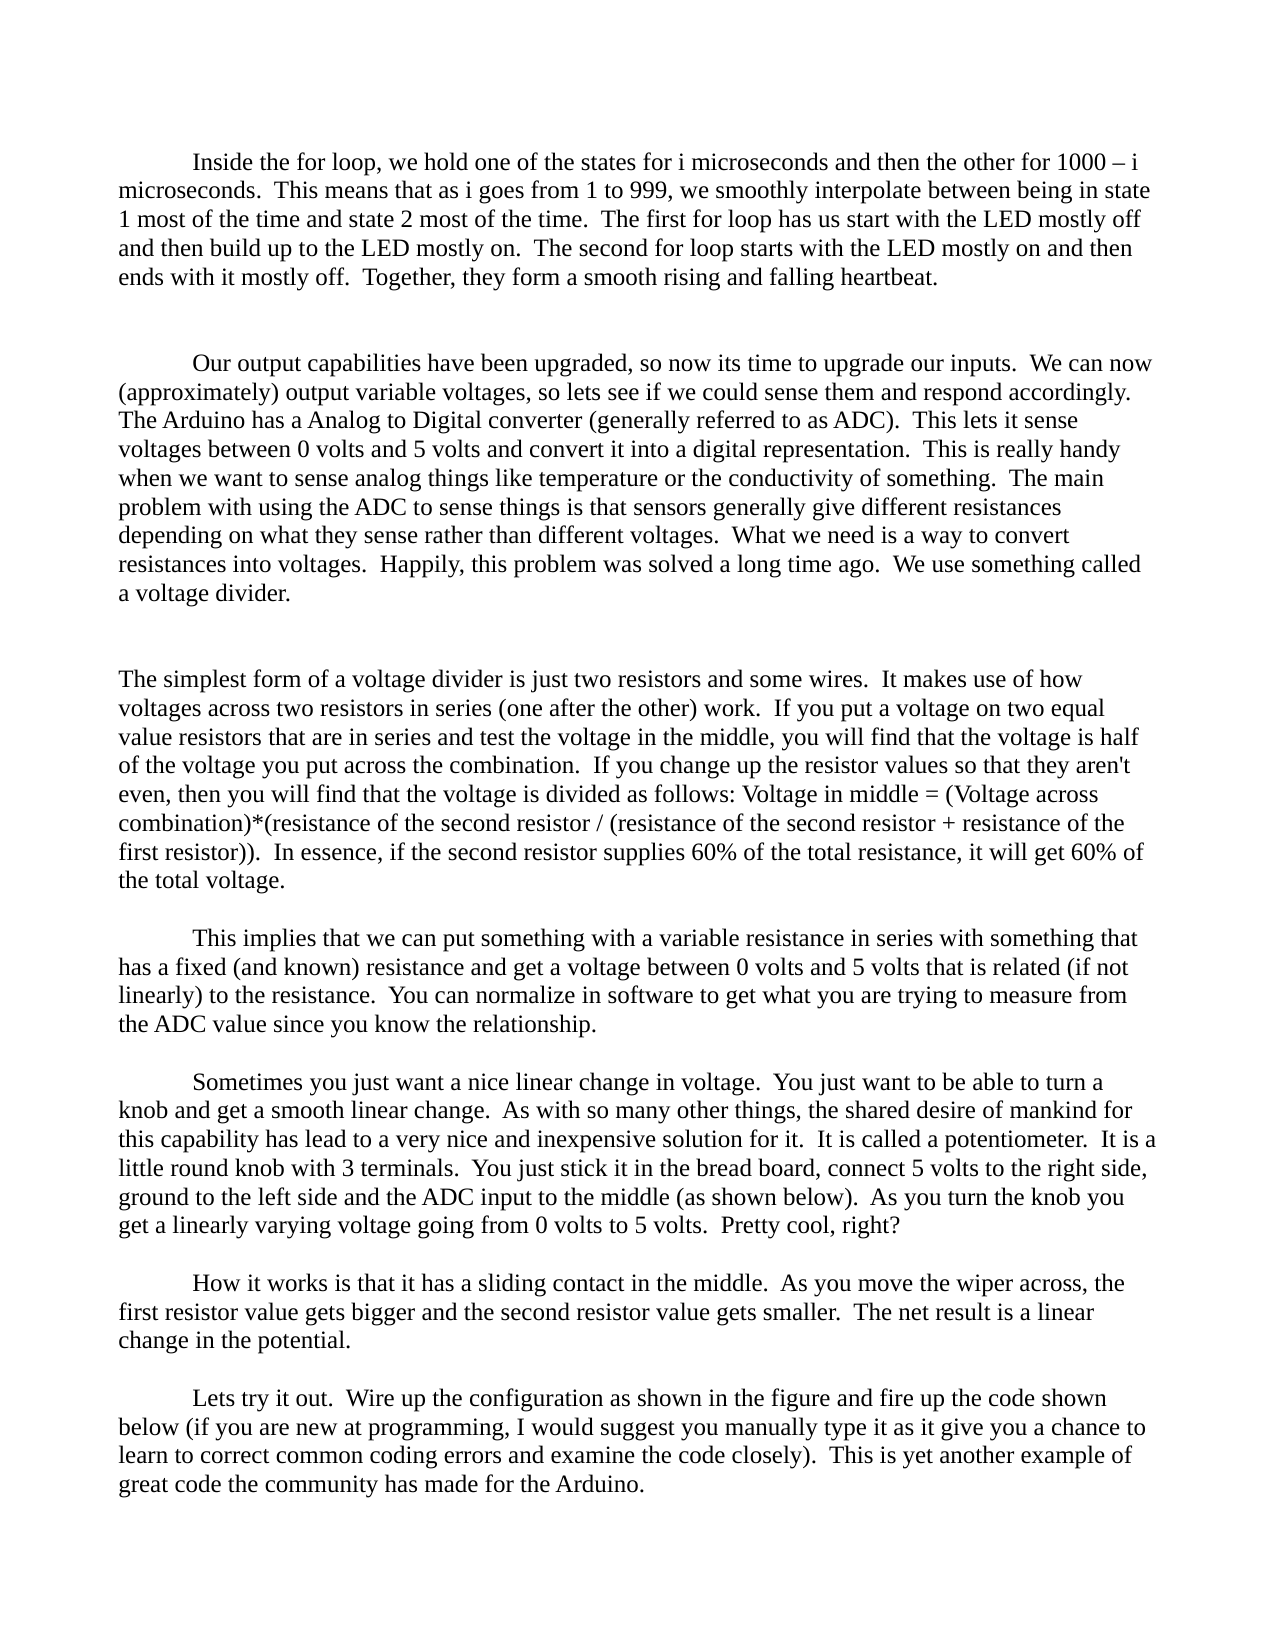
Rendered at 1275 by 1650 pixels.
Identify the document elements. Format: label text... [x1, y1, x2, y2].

text Our output capabilities have been upgraded, so now its time to upgrade our inputs. We can now (approximately) output variable voltages, so lets see if we could sense them and respond accordingly. The Arduino has a Analog to Digital converter (generally referred to as ADC). This lets it sense voltages between 0 volts and 5 volts and convert it into a digital representation. This is really handy when we want to sense analog things like temperature or the conductivity of something. The main problem with using the ADC to sense things is that sensors generally give different resistances depending on what they sense rather than different voltages. What we need is a way to convert resistances into voltages. Happily, this problem was solved a long time ago. We use something called a voltage divider. [118, 348, 1157, 607]
text This implies that we can put something with a variable resistance in series with something that has a fixed (and known) resistance and get a voltage between 0 volts and 5 volts that is related (if not linearly) to the resistance. You can normalize in software to get what you are trying to measure from the ADC value since you know the relationship. [118, 923, 1157, 1038]
text Inside the for loop, we hold one of the states for i microseconds and then the other for 1000 – i microseconds. This means that as i goes from 1 to 999, we smoothly interpolate between being in state 1 most of the time and state 2 most of the time. The first for loop has us start with the LED mostly off and then build up to the LED mostly on. The second for loop starts with the LED mostly on and then ends with it mostly off. Together, they form a smooth rising and falling heartbeat. [118, 147, 1157, 291]
text Lets try it out. Wire up the configuration as shown in the figure and fire up the code shown below (if you are new at programming, I would suggest you manually type it as it give you a chance to learn to correct common coding errors and examine the code closely). This is yet another example of great code the community has made for the Arduino. [118, 1383, 1157, 1498]
text How it works is that it has a sliding contact in the middle. As you move the wiper across, the first resistor value gets bigger and the second resistor value gets smaller. The net result is a linear change in the potential. [118, 1268, 1157, 1354]
text Sometimes you just want a nice linear change in voltage. You just want to be able to turn a knob and get a smooth linear change. As with so many other things, the shared desire of mankind for this capability has lead to a very nice and inexpensive solution for it. It is called a potentiometer. It is a little round knob with 3 terminals. You just stick it in the bread board, connect 5 volts to the right side, ground to the left side and the ADC input to the middle (as shown below). As you turn the knob you get a linearly varying voltage going from 0 volts to 5 volts. Pretty cool, right? [118, 1067, 1157, 1239]
text The simplest form of a voltage divider is just two resistors and some wires. It makes use of how voltages across two resistors in series (one after the other) work. If you put a voltage on two equal value resistors that are in series and test the voltage in the middle, you will find that the voltage is half of the voltage you put across the combination. If you change up the resistor values so that they aren't even, then you will find that the voltage is divided as follows: Voltage in middle = (Voltage across combination)*(resistance of the second resistor / (resistance of the second resistor + resistance of the first resistor)). In essence, if the second resistor supplies 60% of the total resistance, it will get 60% of the total voltage. [118, 664, 1157, 894]
